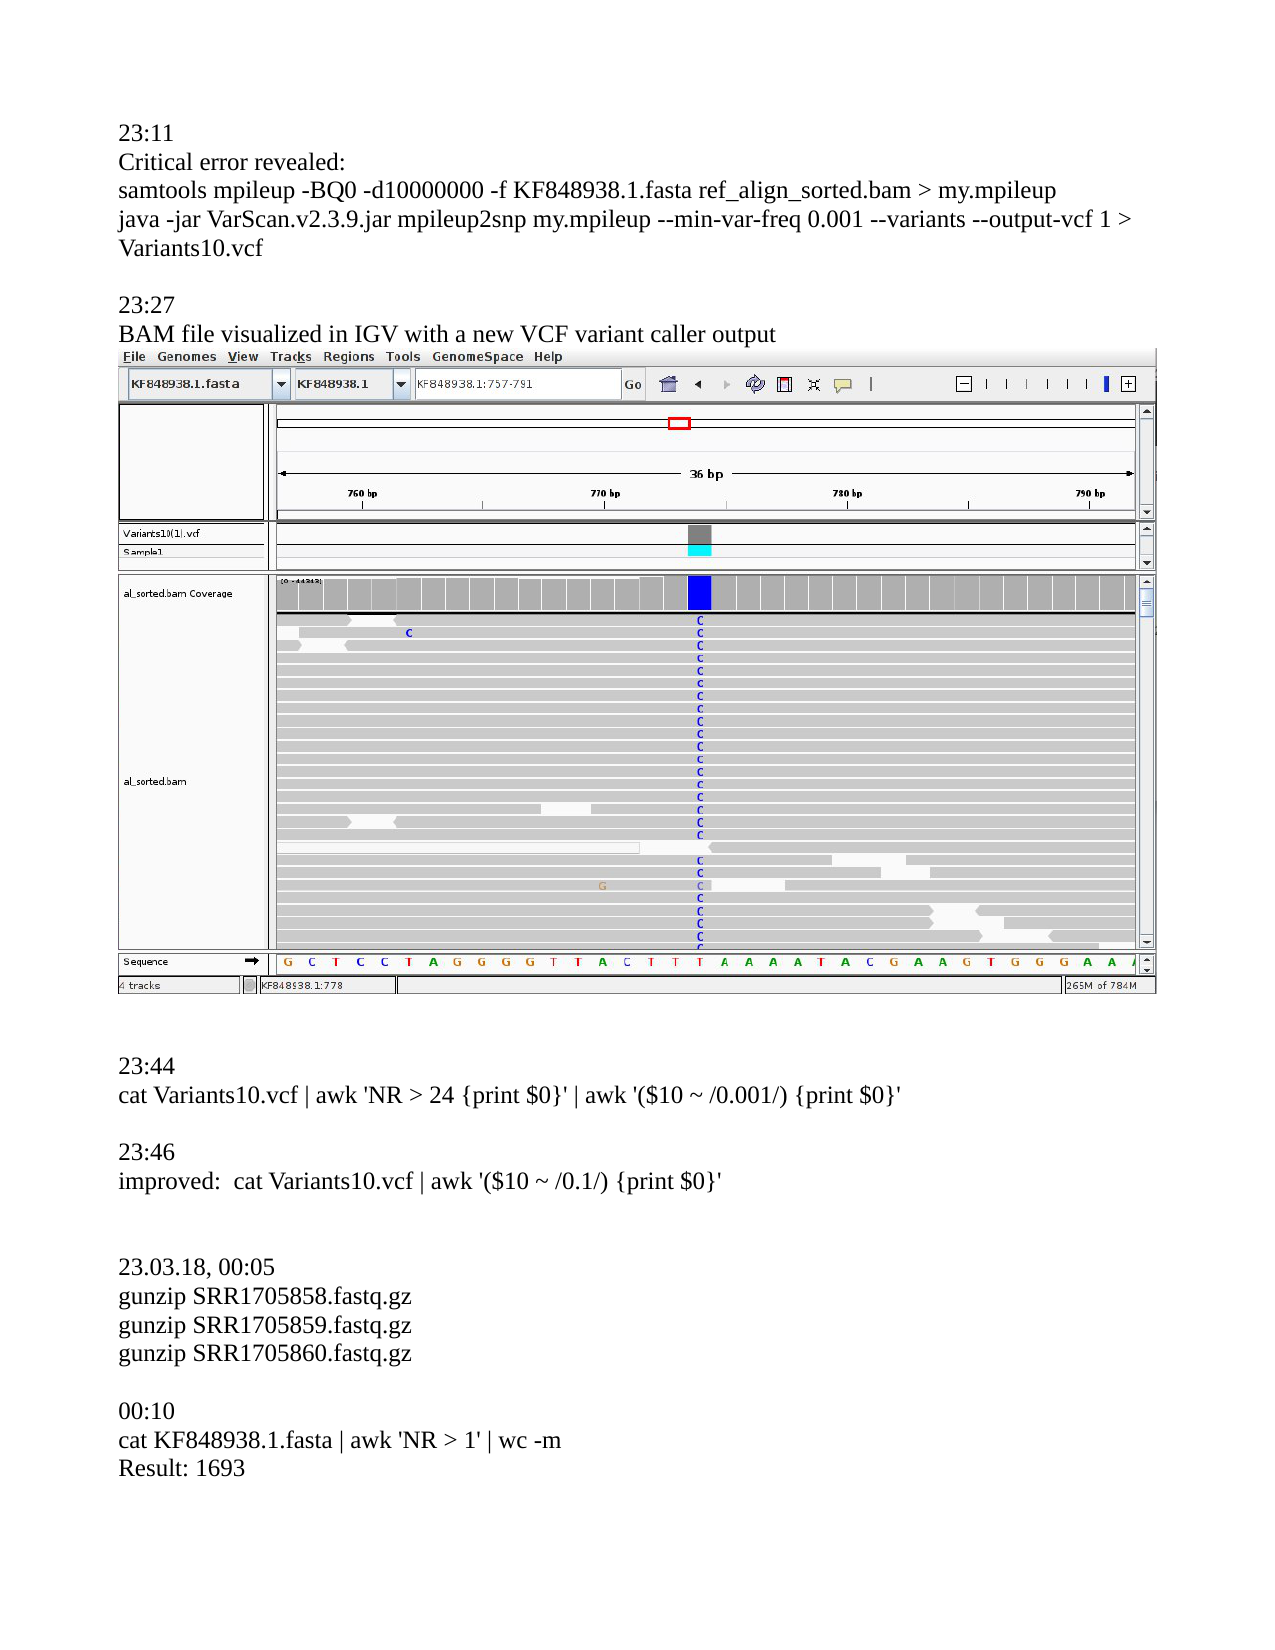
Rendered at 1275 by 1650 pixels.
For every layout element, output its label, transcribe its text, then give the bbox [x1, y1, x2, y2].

text BAM file visualized in IGV with a new VCF variant caller output [118, 319, 1157, 348]
text gunzip SRR1705859.fastq.gz [118, 1310, 1157, 1338]
text cat Variants10.vcf | awk 'NR > 24 {print $0}' | awk '($10 ~ /0.001/) {print $0}' [118, 1080, 1157, 1108]
text samtools mpileup -BQ0 -d10000000 -f KF848938.1.fasta ref_align_sorted.bam > my.mpileup [118, 176, 1157, 204]
text 23:27 [118, 291, 1157, 319]
text 23:11 [118, 118, 1157, 147]
text 00:10 [118, 1396, 1157, 1425]
text Critical error revealed: [118, 147, 1157, 176]
text 23:46 [118, 1137, 1157, 1166]
text java -jar VarScan.v2.3.9.jar mpileup2snp my.mpileup --min-var-freq 0.001 --variants --output-vcf 1 > Variants10.vcf [118, 204, 1157, 262]
text 23.03.18, 00:05 [118, 1252, 1157, 1281]
text cat KF848938.1.fasta | awk 'NR > 1' | wc -m [118, 1425, 1157, 1453]
text improved: cat Variants10.vcf | awk '($10 ~ /0.1/) {print $0}' [118, 1166, 1157, 1195]
text gunzip SRR1705858.fastq.gz [118, 1281, 1157, 1310]
text Result: 1693 [118, 1453, 1157, 1482]
text 23:44 [118, 1051, 1157, 1080]
text gunzip SRR1705860.fastq.gz [118, 1338, 1157, 1367]
